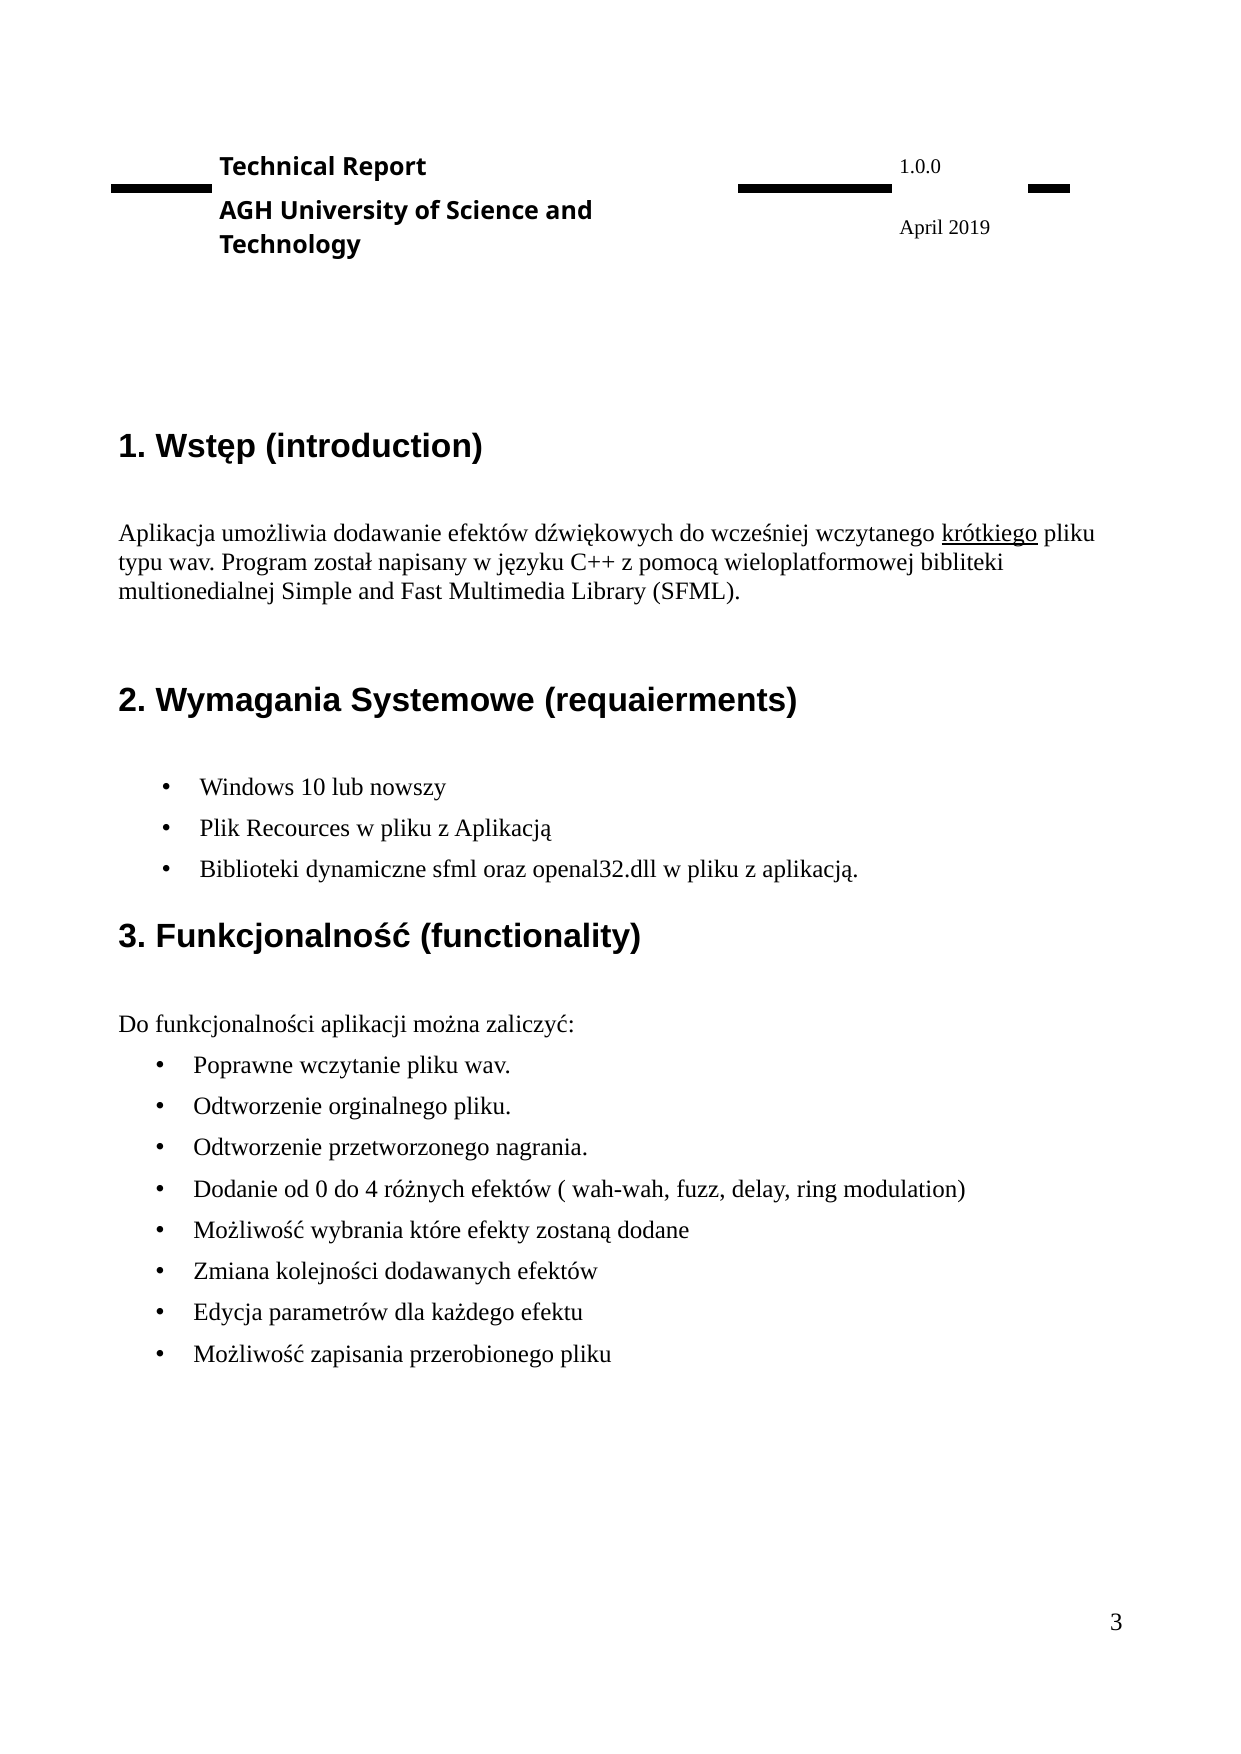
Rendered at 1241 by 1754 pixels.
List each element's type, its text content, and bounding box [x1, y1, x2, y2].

text Do funkcjonalności aplikacji można zaliczyć: [118, 1009, 1122, 1037]
subtitle 2. Wymagania Systemowe (requaierments) [118, 679, 1122, 718]
list Edycja parametrów dla każdego efektu [156, 1297, 1122, 1326]
list Zmiana kolejności dodawanych efektów [156, 1256, 1122, 1285]
list Odtworzenie przetworzonego nagrania. [156, 1132, 1122, 1161]
list Dodanie od 0 do 4 różnych efektów ( wah-wah, fuzz, delay, ring modulation) [156, 1174, 1122, 1202]
list Możliwość zapisania przerobionego pliku [156, 1339, 1122, 1367]
list Windows 10 lub nowszy [162, 772, 1122, 801]
list Możliwość wybrania które efekty zostaną dodane [156, 1215, 1122, 1244]
subtitle 1. Wstęp (introduction) [118, 426, 1122, 465]
text Aplikacja umożliwia dodawanie efektów dźwiękowych do wcześniej wczytanego krótkiego pliku typu wav. Program został napisany w języku C++ z pomocą wieloplatformowej bibliteki multionedialnej Simple and Fast Multimedia Library (SFML). [118, 518, 1122, 605]
subtitle 3. Funkcjonalność (functionality) [118, 916, 1122, 955]
list Biblioteki dynamiczne sfml oraz openal32.dll w pliku z aplikacją. [162, 854, 1122, 883]
list Odtworzenie orginalnego pliku. [156, 1091, 1122, 1120]
list Plik Recources w pliku z Aplikacją [162, 813, 1122, 842]
list Poprawne wczytanie pliku wav. [156, 1050, 1122, 1079]
